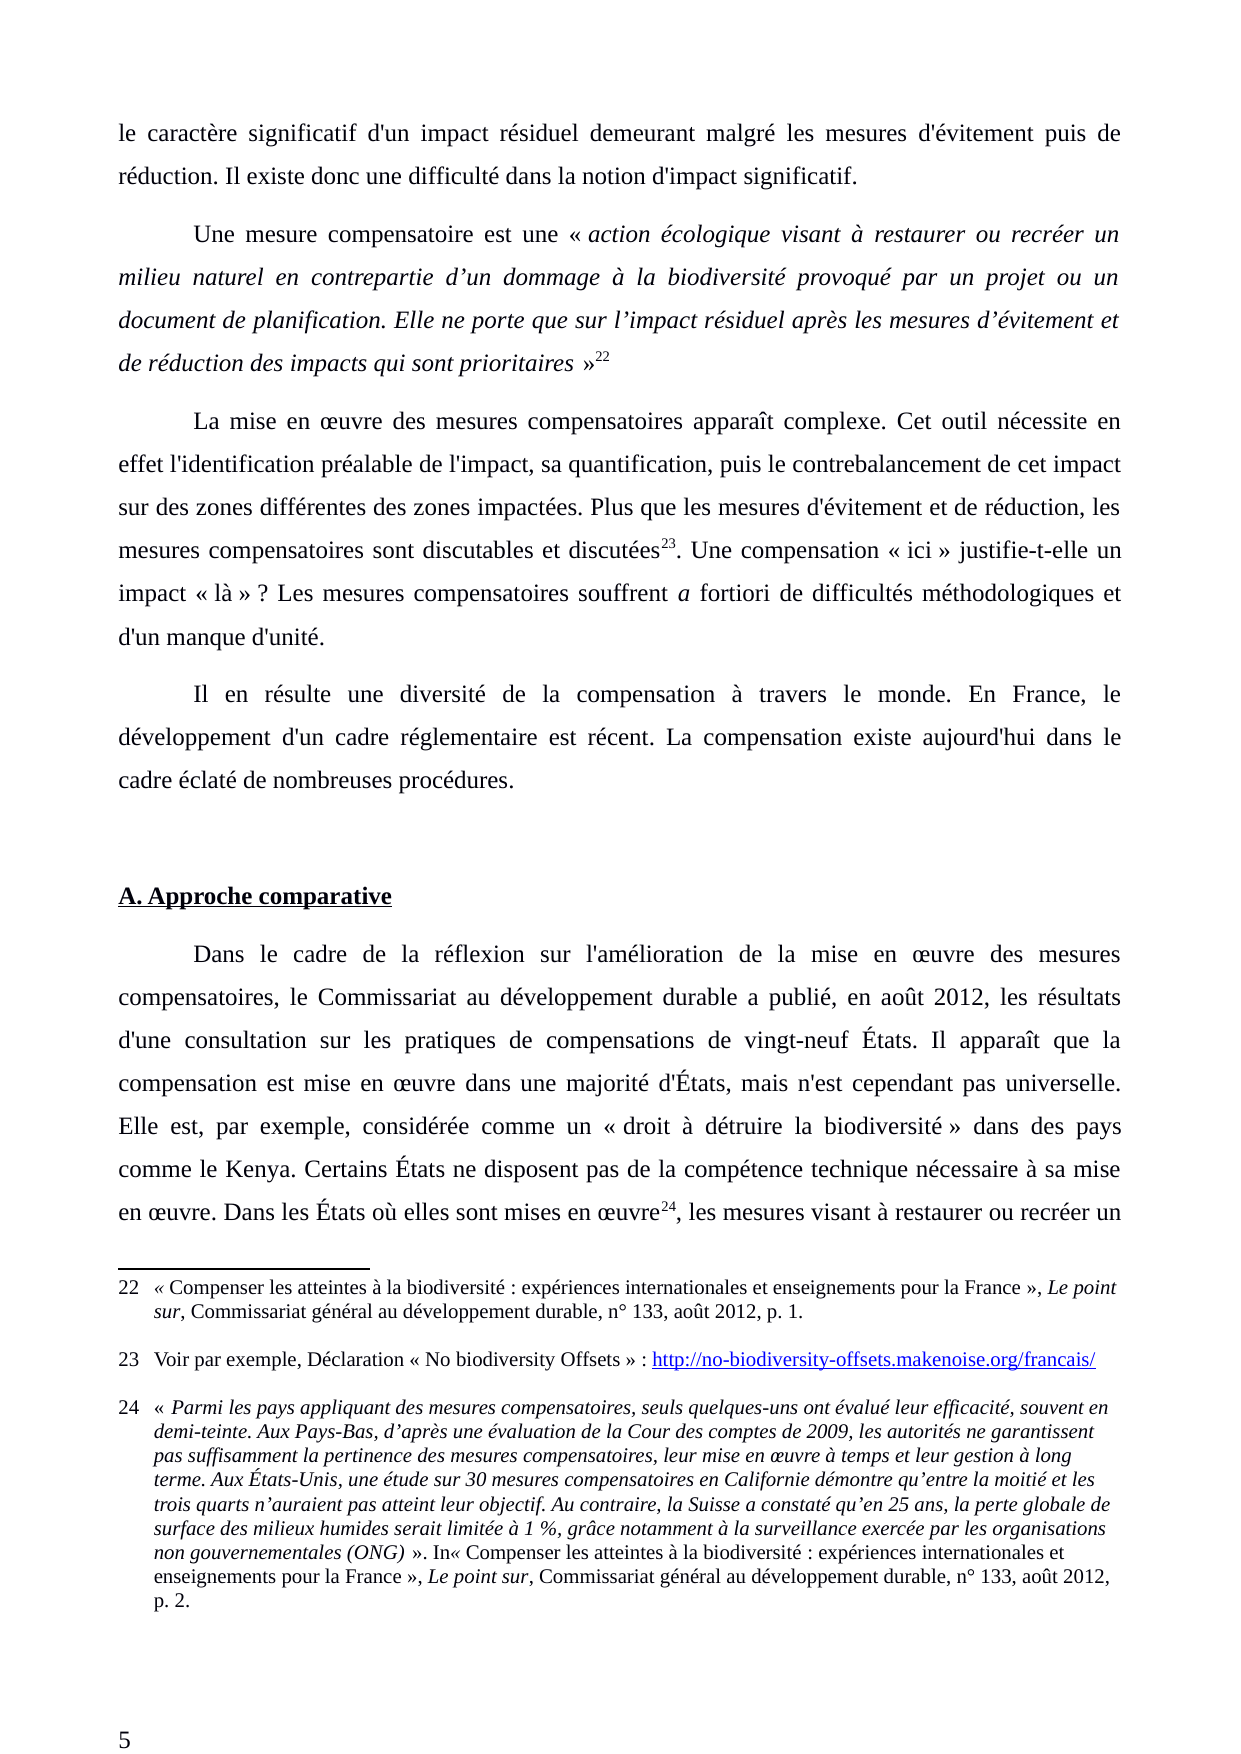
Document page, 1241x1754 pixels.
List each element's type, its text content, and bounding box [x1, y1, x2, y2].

text « Parmi les pays appliquant des mesures compensatoires, seuls quelques-uns ont évalué leur efficacité, souvent en demi-teinte. Aux Pays-Bas, d’après une évaluation de la Cour des comptes de 2009, les autorités ne garantissent pas suffisamment la pertinence des mesures compensatoires, leur mise en œuvre à temps et leur gestion à long terme. Aux États-Unis, une étude sur 30 mesures compensatoires en Californie démontre qu’entre la moitié et les trois quarts n’auraient pas atteint leur objectif. Au contraire, la Suisse a constaté qu’en 25 ans, la perte globale de surface des milieux humides serait limitée à 1 %, grâce notamment à la surveillance exercée par les organisations non gouvernementales (ONG) ». In« Compenser les atteintes à la biodiversité : expériences internationales et enseignements pour la France », Le point sur, Commissariat général au développement durable, n° 133, août 2012, p. 2. [118, 1395, 1122, 1612]
text La mise en œuvre des mesures compensatoires apparaît complexe. Cet outil nécessite en effet l'identification préalable de l'impact, sa quantification, puis le contrebalancement de cet impact sur des zones différentes des zones impactées. Plus que les mesures d'évitement et de réduction, les mesures compensatoires sont discutables et discutées. Une compensation « ici » justifie-t-elle un impact « là » ? Les mesures compensatoires souffrent a fortiori de difficultés méthodologiques et d'un manque d'unité. [118, 406, 1122, 650]
text Dans le cadre de la réflexion sur l'amélioration de la mise en œuvre des mesures compensatoires, le Commissariat au développement durable a publié, en août 2012, les résultats d'une consultation sur les pratiques de compensations de vingt-neuf États. Il apparaît que la compensation est mise en œuvre dans une majorité d'États, mais n'est cependant pas universelle. Elle est, par exemple, considérée comme un « droit à détruire la biodiversité » dans des pays comme le Kenya. Certains États ne disposent pas de la compétence technique nécessaire à sa mise en œuvre. Dans les États où elles sont mises en œuvre, les mesures visant à restaurer ou recréer un [118, 939, 1122, 1226]
text « Compenser les atteintes à la biodiversité : expériences internationales et enseignements pour la France », Le point sur, Commissariat général au développement durable, n° 133, août 2012, p. 1. [118, 1275, 1122, 1323]
text A. Approche comparative [118, 881, 1122, 910]
text Il en résulte une diversité de la compensation à travers le monde. En France, le développement d'un cadre réglementaire est récent. La compensation existe aujourd'hui dans le cadre éclaté de nombreuses procédures. [118, 679, 1122, 794]
text le caractère significatif d'un impact résiduel demeurant malgré les mesures d'évitement puis de réduction. Il existe donc une difficulté dans la notion d'impact significatif. [118, 118, 1122, 190]
text Une mesure compensatoire est une « action écologique visant à restaurer ou recréer un milieu naturel en contrepartie d’un dommage à la biodiversité provoqué par un projet ou un document de planification. Elle ne porte que sur l’impact résiduel après les mesures d’évitement et de réduction des impacts qui sont prioritaires » [118, 219, 1122, 377]
text Voir par exemple, Déclaration « No biodiversity Offsets » : http://no-biodiversity-offsets.makenoise.org/francais/ [118, 1347, 1122, 1371]
